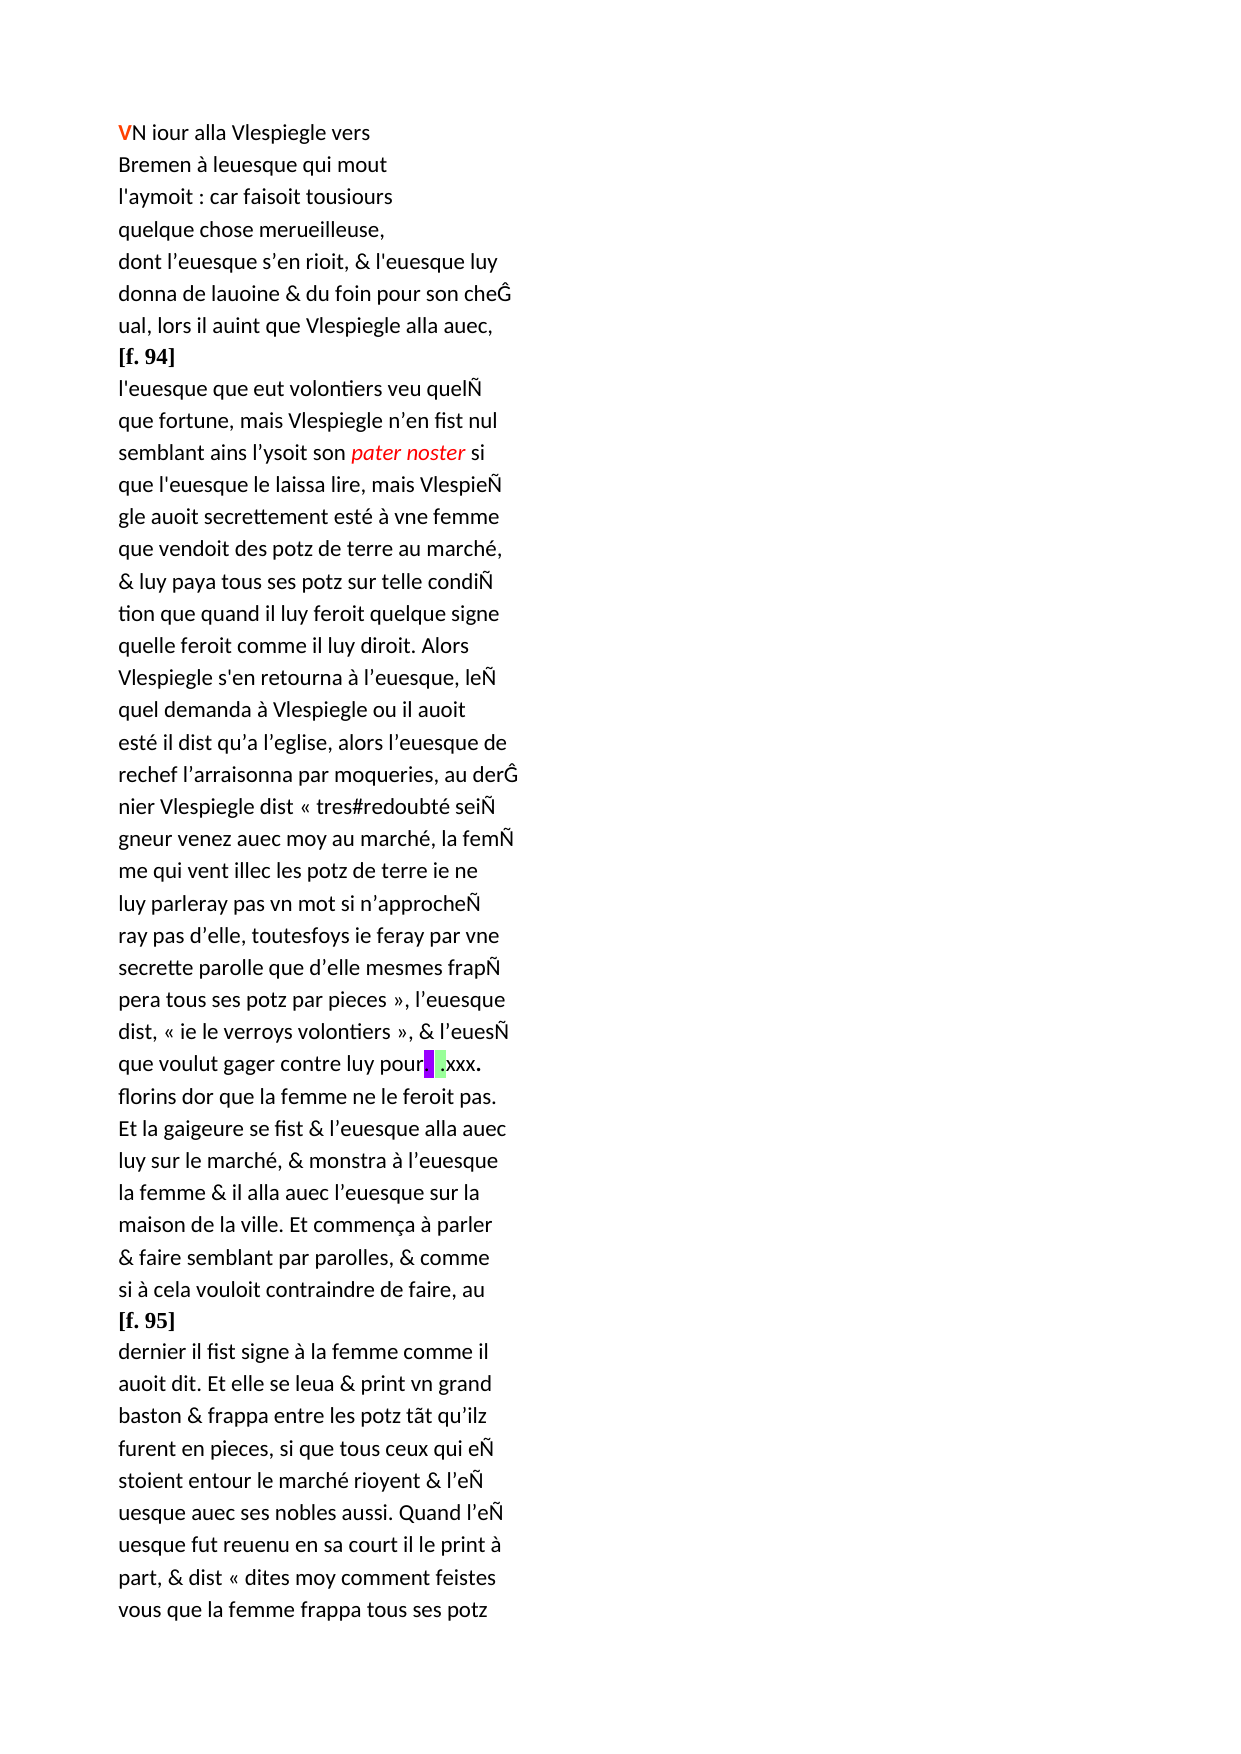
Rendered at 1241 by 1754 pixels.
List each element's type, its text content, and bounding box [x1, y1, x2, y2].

text VN iour alla Vlespiegle vers Bremen à leuesque qui mout l'aymoit : car faisoit tousiours quelque chose merueilleuse, dont l’euesque s’en rioit, & l'euesque luy donna de lauoine & du foin pour son cheĜ ual, lors il auint que Vlespiegle alla auec, [f. 94] l'euesque que eut volontiers veu quelÑ que fortune, mais Vlespiegle n’en fist nul semblant ains l’ysoit son pater noster si que l'euesque le laissa lire, mais VlespieÑ gle auoit secrettement esté à vne femme que vendoit des potz de terre au marché, & luy paya tous ses potz sur telle condiÑ tion que quand il luy feroit quelque signe quelle feroit comme il luy diroit. Alors Vlespiegle s'en retourna à l’euesque, leÑ quel demanda à Vlespiegle ou il auoit esté il dist qu’a l’eglise, alors l’euesque de rechef l’arraisonna par moqueries, au derĜ nier Vlespiegle dist « tres#redoubté seiÑ gneur venez auec moy au marché, la femÑ me qui vent illec les potz de terre ie ne luy parleray pas vn mot si n’approcheÑ ray pas d’elle, toutesfoys ie feray par vne secrette parolle que d’elle mesmes frapÑ pera tous ses potz par pieces », l’euesque dist, « ie le verroys volontiers », & l’euesÑ que voulut gager contre luy pour. .xxx. florins dor que la femme ne le feroit pas. Et la gaigeure se fist & l’euesque alla auec luy sur le marché, & monstra à l’euesque la femme & il alla auec l’euesque sur la maison de la ville. Et commença à parler & faire semblant par parolles, & comme si à cela vouloit contraindre de faire, au [f. 95] dernier il fist signe à la femme comme il auoit dit. Et elle se leua & print vn grand baston & frappa entre les potz tãt qu’ilz furent en pieces, si que tous ceux qui eÑ stoient entour le marché rioyent & l’eÑ uesque auec ses nobles aussi. Quand l’eÑ uesque fut reuenu en sa court il le print à part, & dist « dites moy comment feistes vous que la femme frappa tous ses potz [118, 118, 1122, 1623]
